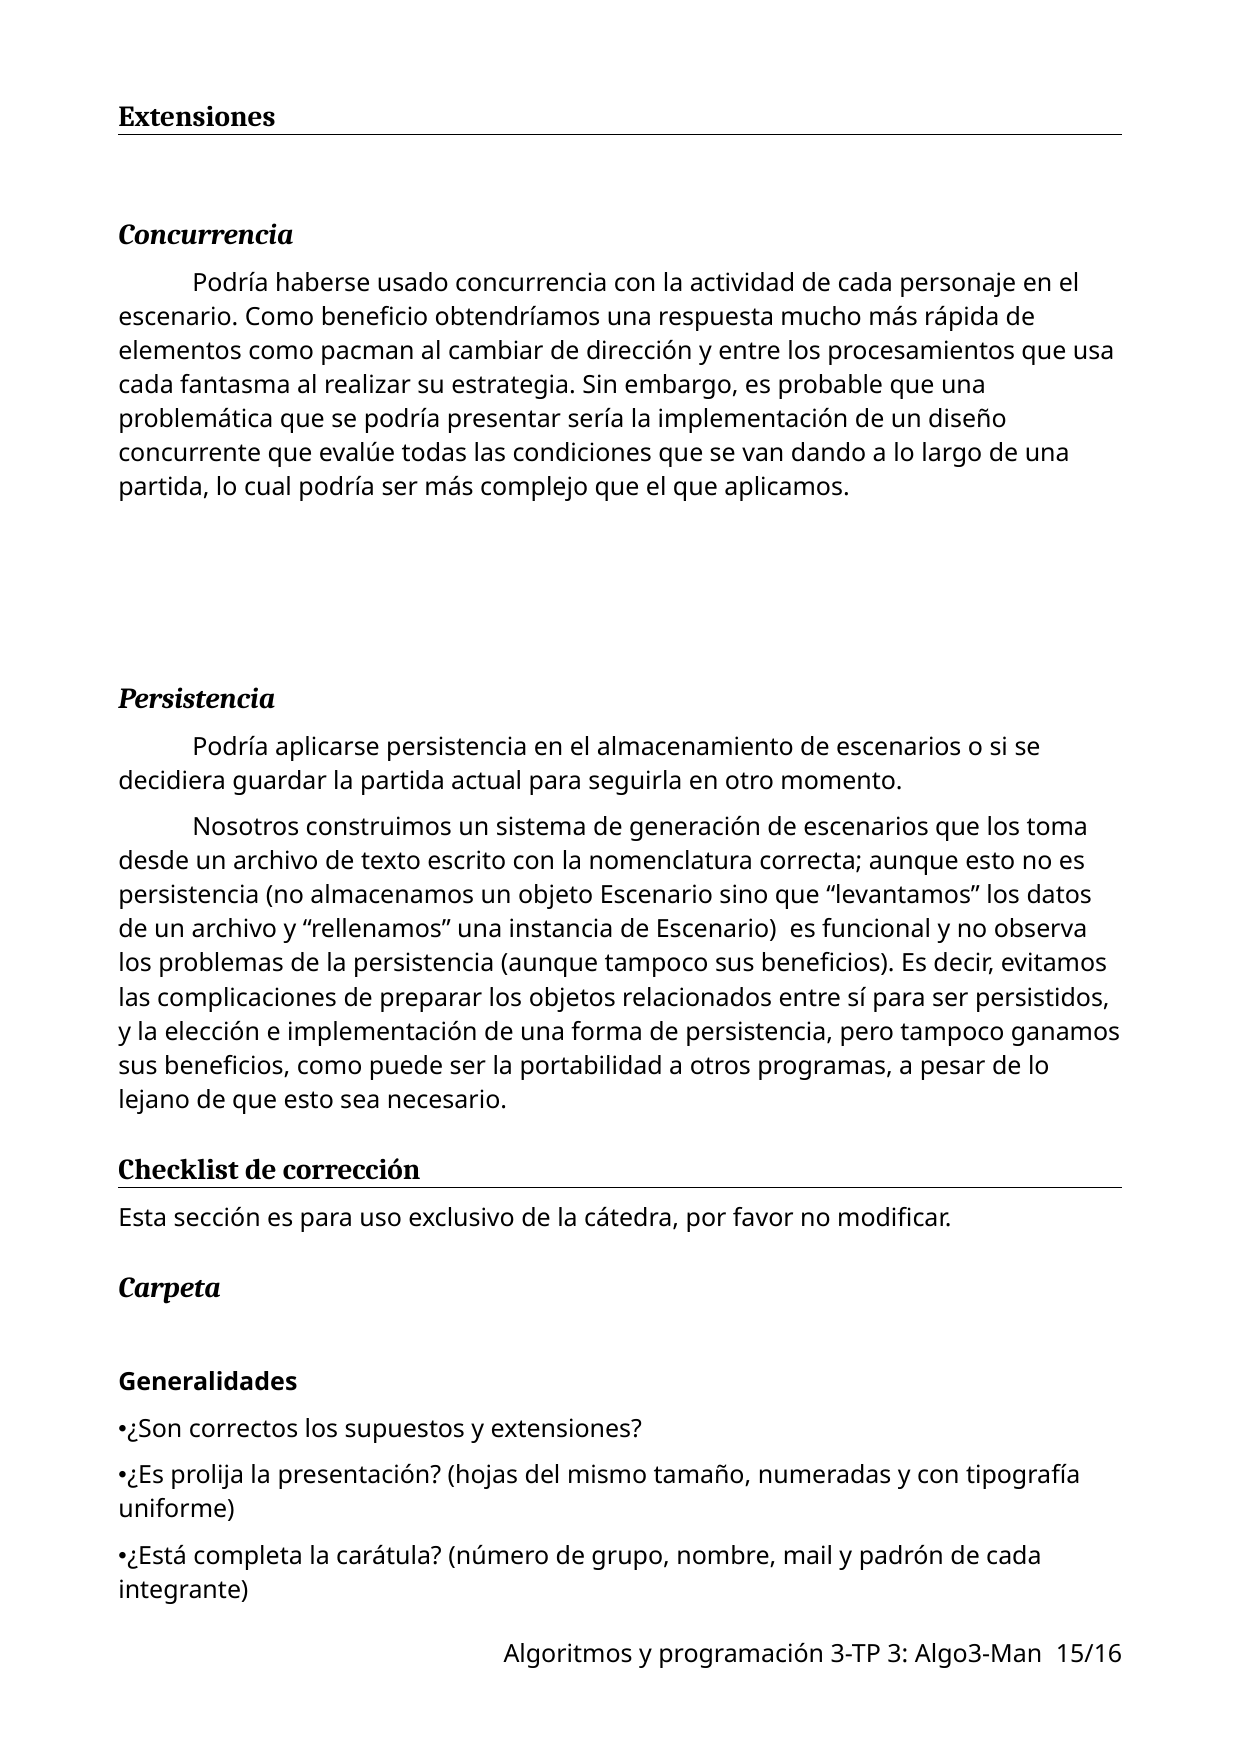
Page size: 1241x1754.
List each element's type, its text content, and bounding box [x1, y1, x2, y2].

text Esta sección es para uso exclusivo de la cátedra, por favor no modificar. [118, 1199, 1122, 1233]
subtitle Persistencia [118, 682, 1122, 716]
subtitle Concurrencia [118, 218, 1122, 252]
subtitle Checklist de corrección [118, 1153, 1122, 1187]
text Nosotros construimos un sistema de generación de escenarios que los toma desde un archivo de texto escrito con la nomenclatura correcta; aunque esto no es persistencia (no almacenamos un objeto Escenario sino que “levantamos” los datos de un archivo y “rellenamos” una instancia de Escenario) es funcional y no observa los problemas de la persistencia (aunque tampoco sus beneficios). Es decir, evitamos las complicaciones de preparar los objetos relacionados entre sí para ser persistidos, y la elección e implementación de una forma de persistencia, pero tampoco ganamos sus beneficios, como puede ser la portabilidad a otros programas, a pesar de lo lejano de que esto sea necesario. [118, 809, 1122, 1115]
list ¿Está completa la carátula? (número de grupo, nombre, mail y padrón de cada integrante) [118, 1537, 1122, 1606]
subtitle Extensiones [118, 100, 1122, 134]
text Generalidades [118, 1364, 1122, 1398]
list ¿Son correctos los supuestos y extensiones? [118, 1410, 1122, 1444]
text Podría aplicarse persistencia en el almacenamiento de escenarios o si se decidiera guardar la partida actual para seguirla en otro momento. [118, 728, 1122, 796]
subtitle Carpeta [118, 1271, 1122, 1304]
list ¿Es prolija la presentación? (hojas del mismo tamaño, numeradas y con tipografía uniforme) [118, 1457, 1122, 1525]
text Podría haberse usado concurrencia con la actividad de cada personaje en el escenario. Como beneficio obtendríamos una respuesta mucho más rápida de elementos como pacman al cambiar de dirección y entre los procesamientos que usa cada fantasma al realizar su estrategia. Sin embargo, es probable que una problemática que se podría presentar sería la implementación de un diseño concurrente que evalúe todas las condiciones que se van dando a lo largo de una partida, lo cual podría ser más complejo que el que aplicamos. [118, 264, 1122, 503]
